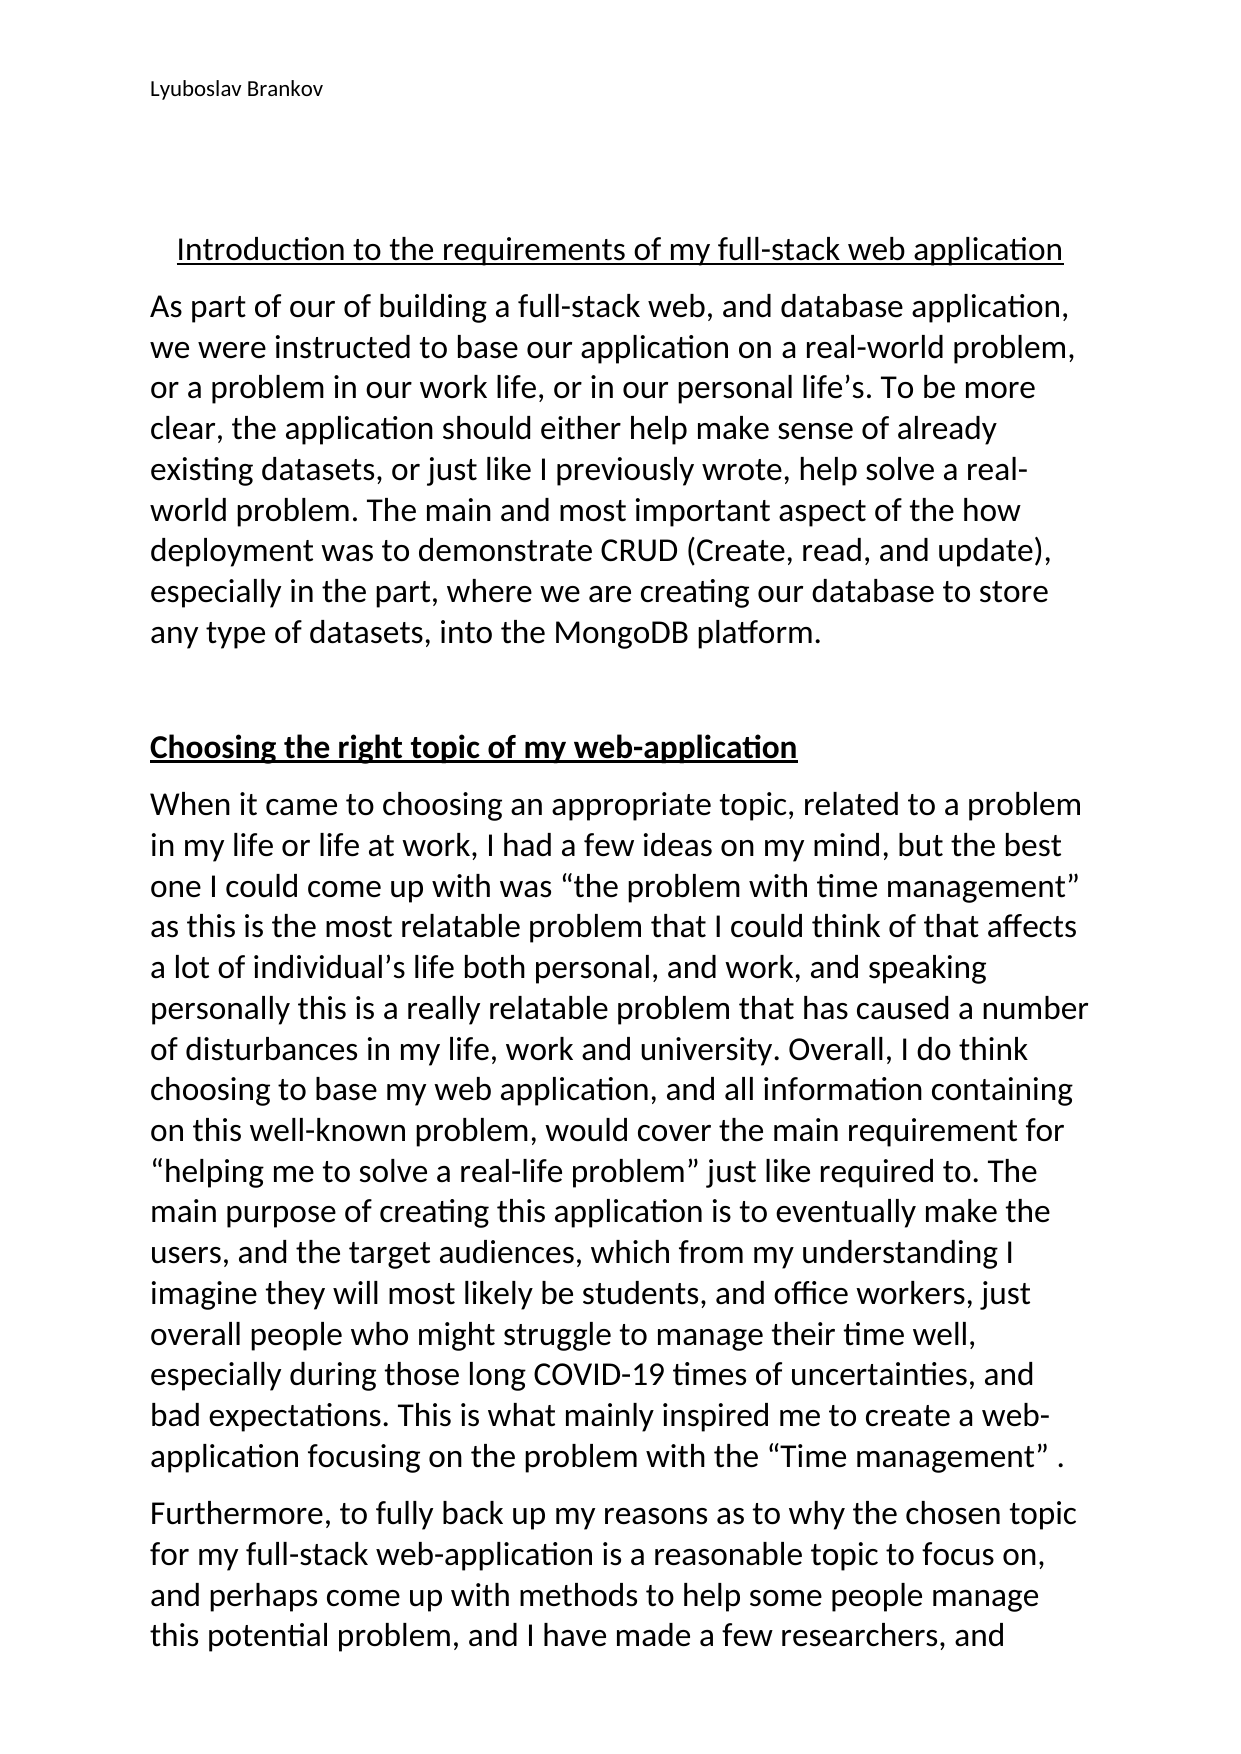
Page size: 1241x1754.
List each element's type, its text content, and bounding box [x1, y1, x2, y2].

text Furthermore, to fully back up my reasons as to why the chosen topic for my full-stack web-application is a reasonable topic to focus on, and perhaps come up with methods to help some people manage this potential problem, and I have made a few researchers, and [150, 1492, 1090, 1655]
text Introduction to the requirements of my full-stack web application [150, 228, 1090, 268]
text Аs part of our of building a full-stack web, and database application, we were instructed to base our application on а real-world problem, or a problem in our work life, or in our personal life’s. To be more clear, the application should either help make sense of already existing datasets, or just like I previously wrote, help solve a real-world problem. The main and most important aspect of the how deployment was to demonstrate CRUD (Create, read, and update), especially in the part, where we are creating our database to store any type of datasets, into the MongoDB platform. [150, 285, 1090, 652]
text When it came to choosing an appropriate topic, related to a problem in my life or life at work, I had a few ideas on my mind, but the best one I could come up with was “the problem with time management” as this is the most relatable problem that I could think of that affects a lot of individual’s life both personal, and work, and speaking personally this is a really relatable problem that has caused a number of disturbances in my life, work and university. Overall, I do think choosing to base my web application, and all information containing on this well-known problem, would cover the main requirement for “helping me to solve a real-life problem” just like required to. The main purpose of creating this application is to eventually make the users, and the target audiences, which from my understanding I imagine they will most likely be students, and office workers, just overall people who might struggle to manage their time well, especially during those long COVID-19 times of uncertainties, and bad expectations. This is what mainly inspired me to create a web-application focusing on the problem with the “Time management” . [150, 783, 1090, 1476]
text Choosing the right topic of my web-application [150, 726, 1090, 766]
